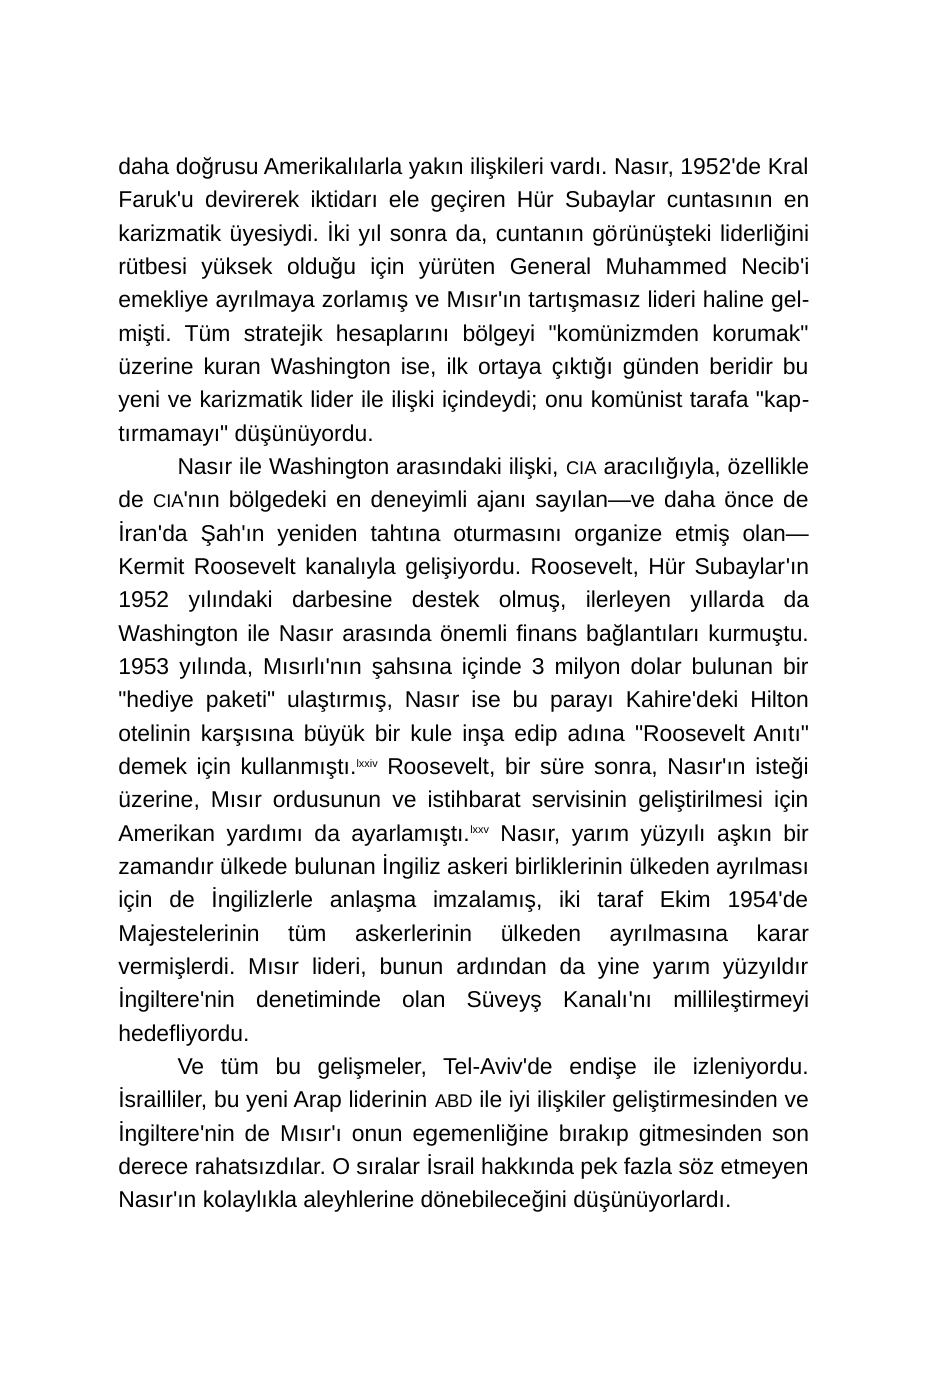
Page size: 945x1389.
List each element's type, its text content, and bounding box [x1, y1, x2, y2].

text Ve tüm bu gelişmeler, Tel-Aviv'de endişe ile izleniyordu. İsrailliler, bu yeni Arap liderinin abd ile iyi ilişkiler geliştirmesinden ve İngiltere'nin de Mısır'ı onun egemenliğine bırakıp gitmesinden son derece rahatsızdılar. O sıralar İsrail hakkında pek fazla söz etmeyen Nasır'ın kolaylıkla aleyhlerine dönebileceğini düşünüyorlardı. [118, 1048, 809, 1214]
text daha doğrusu Amerikalılarla yakın ilişkileri vardı. Nasır, 1952'de Kral Faruk'u devirerek iktidarı ele geçiren Hür Subaylar cuntasının en karizmatik üyesiydi. İki yıl sonra da, cuntanın gö­rü­nüşteki liderliğini rütbesi yüksek olduğu için yürüten General Muham­med Necib'i emekliye ayrılmaya zorlamış ve Mısır'ın tartışmasız lideri hali­ne gel­miş­ti. Tüm stratejik hesaplarını bölgeyi "komünizmden korumak" üze­ri­ne ku­ran Washington ise, ilk ortaya çıktığı günden beridir bu yeni ve ka­riz­matik lider ile ilişki içindeydi; onu komünist tarafa "kap­tır­ma­mayı" düşü­nü­yordu. [118, 148, 809, 448]
text Nasır ile Washington arasındaki ilişki, cıa aracılığıyla, özellikle de cıa'nın bölgedeki en deneyimli ajanı sayılan—ve daha önce de İran'da Şah'­ın yeniden tahtına oturmasını organize etmiş olan—Kermit Roosevelt ka­na­lıyla gelişiyordu. Roosevelt, Hür Subaylar'ın 1952 yılındaki darbesine destek olmuş, ilerleyen yıllarda da Washington ile Nasır arasında önemli finans bağlantıları kurmuştu. 1953 yılında, Mısırlı'nın şahsına içinde 3 milyon dolar bulunan bir "hediye paketi" ulaştırmış, Nasır ise bu parayı Kahire'deki Hilton otelinin karşısına büyük bir kule inşa edip adına "Roosevelt Anıtı" demek için kullanmıştı. Roosevelt, bir süre sonra, Nasır'ın isteği üzerine, Mısır ordusunun ve istihbarat servisinin geliştirilmesi için Amerikan yardımı da ayarlamıştı. Nasır, yarım yüzyılı aşkın bir zamandır ülkede bulunan İngiliz askeri birliklerinin ülkeden ayrılması için de İngilizlerle anlaşma imzalamış, iki taraf Ekim 1954'de Majestelerinin tüm askerlerinin ülkeden ayrılmasına karar vermişlerdi. Mısır lideri, bunun ardından da yine yarım yüzyıldır İngiltere'nin denetiminde olan Süveyş Kanalı'nı millileştirmeyi hedefliyor­du. [118, 448, 809, 1048]
